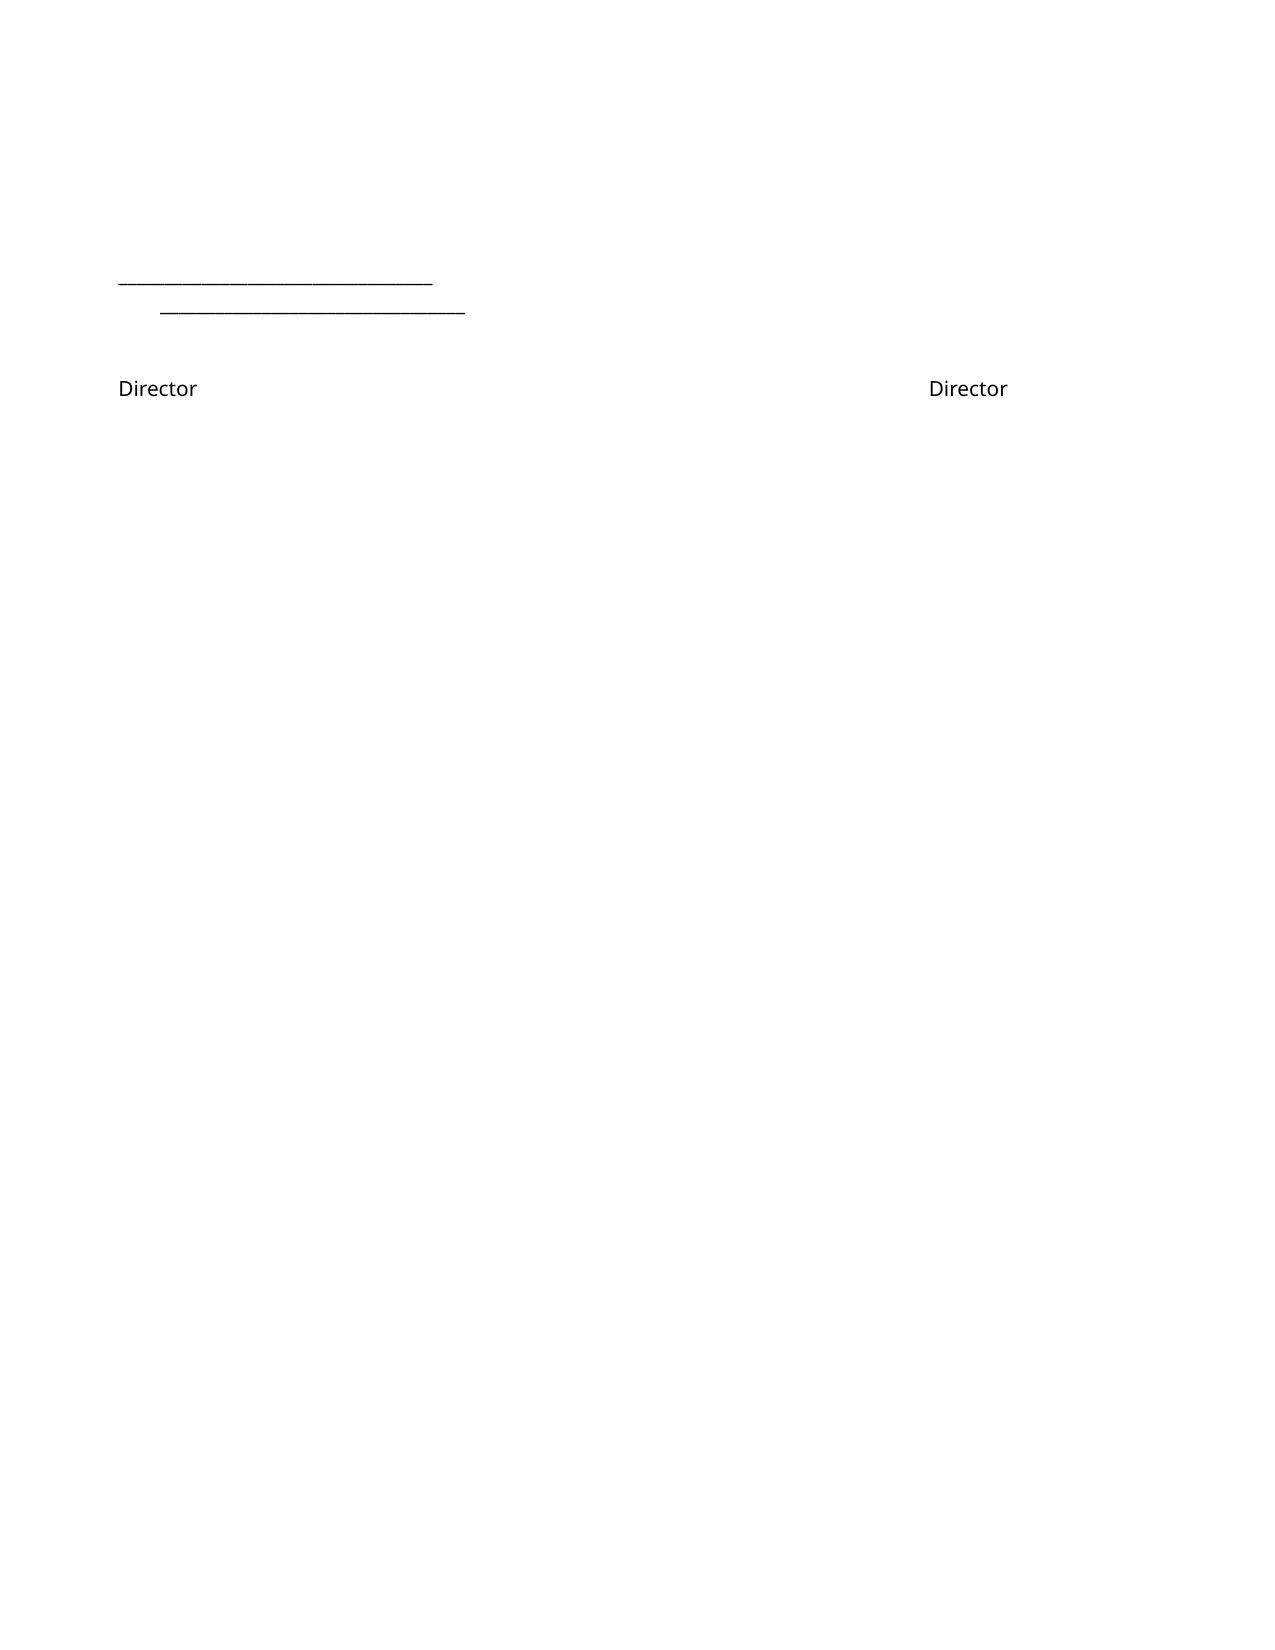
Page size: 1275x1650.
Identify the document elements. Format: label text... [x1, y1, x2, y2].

text __________________________________ <if test="line['director2']!=''">_________________________________</if> [118, 260, 1157, 317]
text <line['director1']> <if test="line['director2']!=''"><line['director2']></if> [118, 317, 1157, 374]
text Director <if test="line['director2']!=''">Director</if> [118, 374, 1157, 402]
text <for each="line in get_2directorin1line(o.id)"> [118, 147, 1157, 175]
text </for> [118, 402, 1157, 431]
